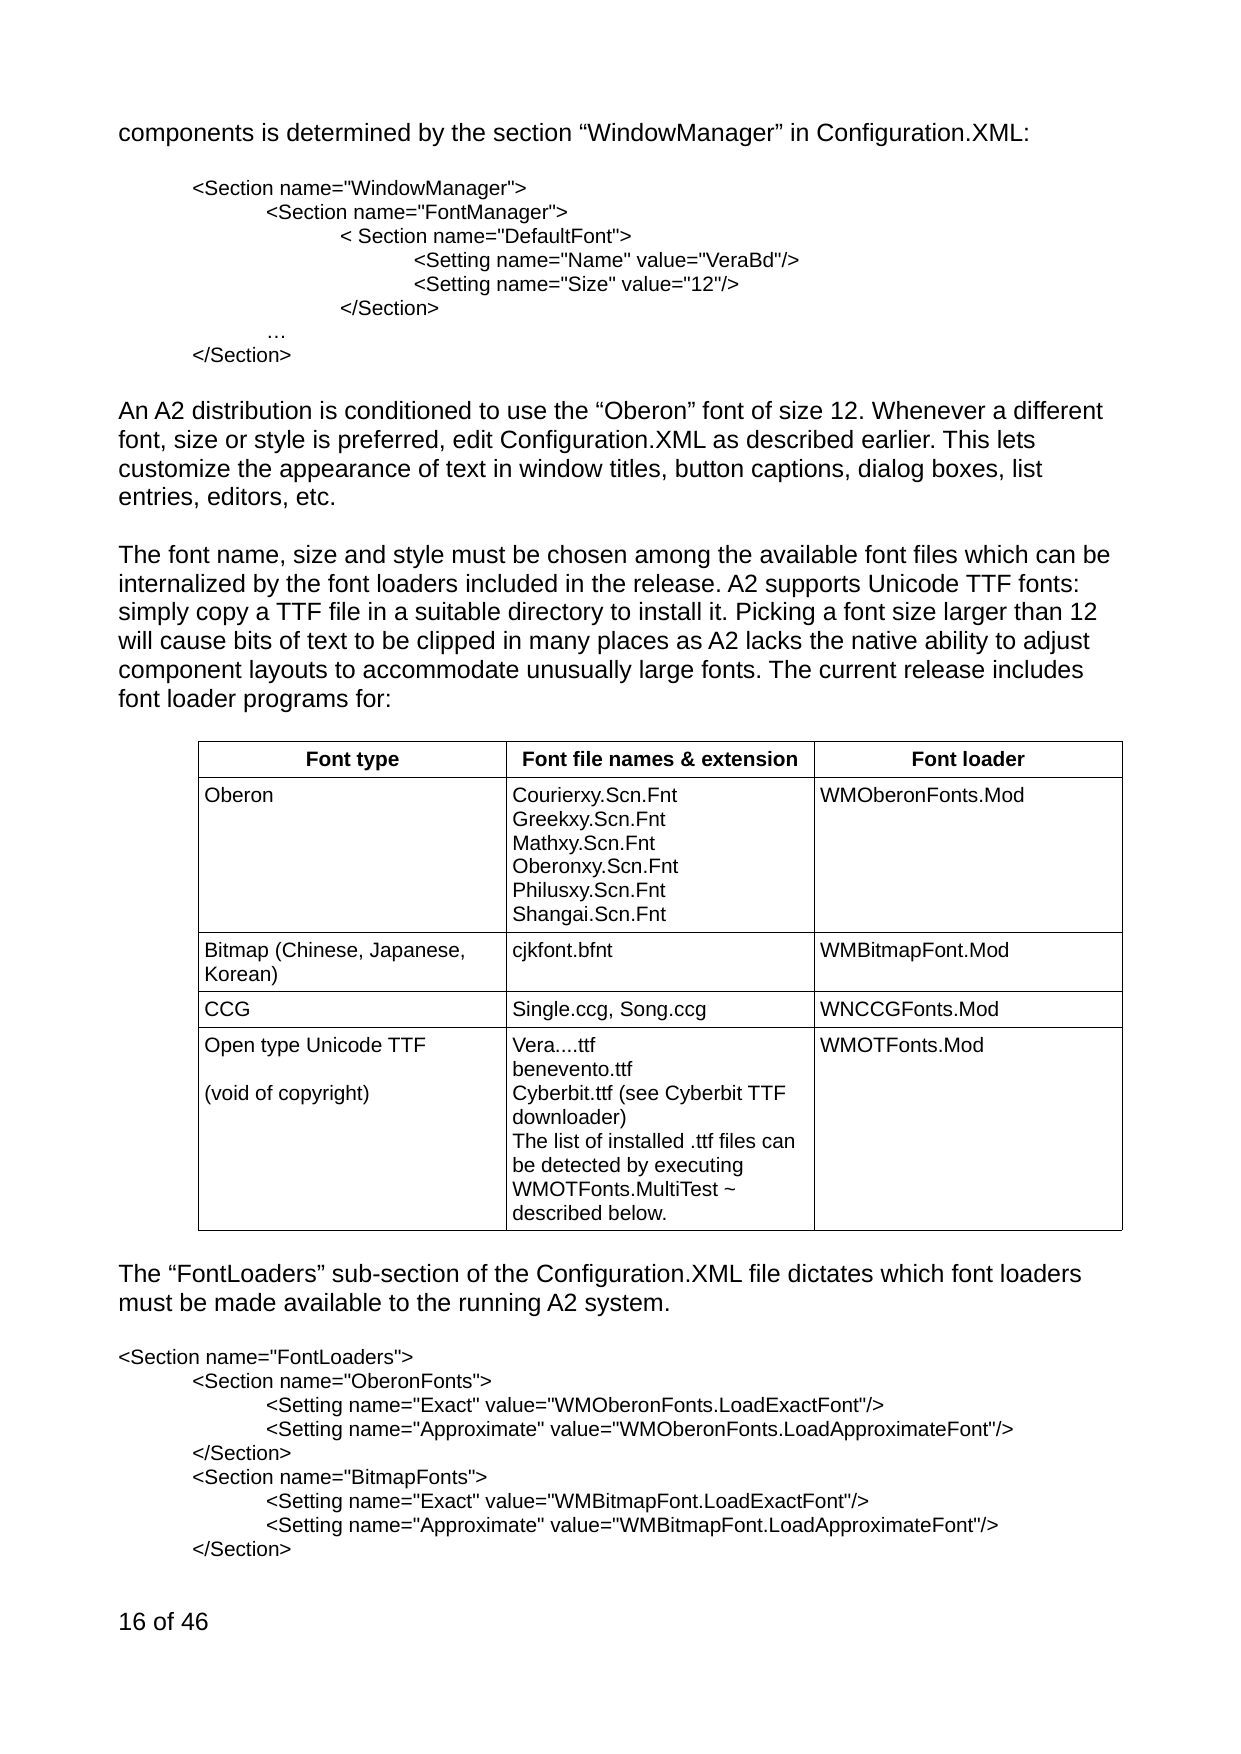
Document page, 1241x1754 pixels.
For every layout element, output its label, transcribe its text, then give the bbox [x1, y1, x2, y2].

text components is determined by the section “WindowManager” in Configuration.XML: [118, 118, 1122, 147]
text </Section> [118, 343, 1122, 367]
table_header Font file names & extension [507, 742, 814, 777]
table_cell WMOberonFonts.Mod [815, 778, 1122, 932]
table_cell Vera....ttf benevento.ttf Cyberbit.ttf (see Cyberbit TTF downloader) The list of installed .ttf files can be detected by executing WMOTFonts.MultiTest ~ described below. [507, 1028, 814, 1230]
table_cell WNCCGFonts.Mod [815, 992, 1122, 1027]
table_cell Courierxy.Scn.Fnt Greekxy.Scn.Fnt Mathxy.Scn.Fnt Oberonxy.Scn.Fnt Philusxy.Scn.Fnt Shangai.Scn.Fnt [507, 778, 814, 932]
text An A2 distribution is conditioned to use the “Oberon” font of size 12. Whenever a different font, size or style is preferred, edit Configuration.XML as described earlier. This lets customize the appearance of text in window titles, button captions, dialog boxes, list entries, editors, etc. [118, 396, 1122, 511]
table_cell Open type Unicode TTF (void of copyright) [199, 1028, 506, 1230]
text … [118, 319, 1122, 343]
table_cell CCG [199, 992, 506, 1027]
table_cell WMBitmapFont.Mod [815, 933, 1122, 991]
text The “FontLoaders” sub-section of the Configuration.XML file dictates which font loaders must be made available to the running A2 system. [118, 1259, 1122, 1316]
table_cell cjkfont.bfnt [507, 933, 814, 991]
text The font name, size and style must be chosen among the available font files which can be internalized by the font loaders included in the release. A2 supports Unicode TTF fonts: simply copy a TTF file in a suitable directory to install it. Picking a font size larger than 12 will cause bits of text to be clipped in many places as A2 lacks the native ability to adjust component layouts to accommodate unusually large fonts. The current release includes font loader programs for: [118, 540, 1122, 712]
table_cell Bitmap (Chinese, Japanese, Korean) [199, 933, 506, 991]
table_header Font type [199, 742, 506, 777]
text <Section name="FontLoaders"> <Section name="OberonFonts"> <Setting name="Exact" value="WMOberonFonts.LoadExactFont"/> <Setting name="Approximate" value="WMOberonFonts.LoadApproximateFont"/> </Section> <Section name="BitmapFonts"> <Setting name="Exact" value="WMBitmapFont.LoadExactFont"/> <Setting name="Approximate" value="WMBitmapFont.LoadApproximateFont"/> </Section> [118, 1345, 1122, 1561]
text <Section name="WindowManager"> <Section name="FontManager"> < Section name="DefaultFont"> <Setting name="Name" value="VeraBd"/> <Setting name="Size" value="12"/> </Section> [118, 176, 1122, 319]
table_cell Oberon [199, 778, 506, 932]
table_cell WMOTFonts.Mod [815, 1028, 1122, 1230]
table_cell Single.ccg, Song.ccg [507, 992, 814, 1027]
table_header Font loader [815, 742, 1122, 777]
